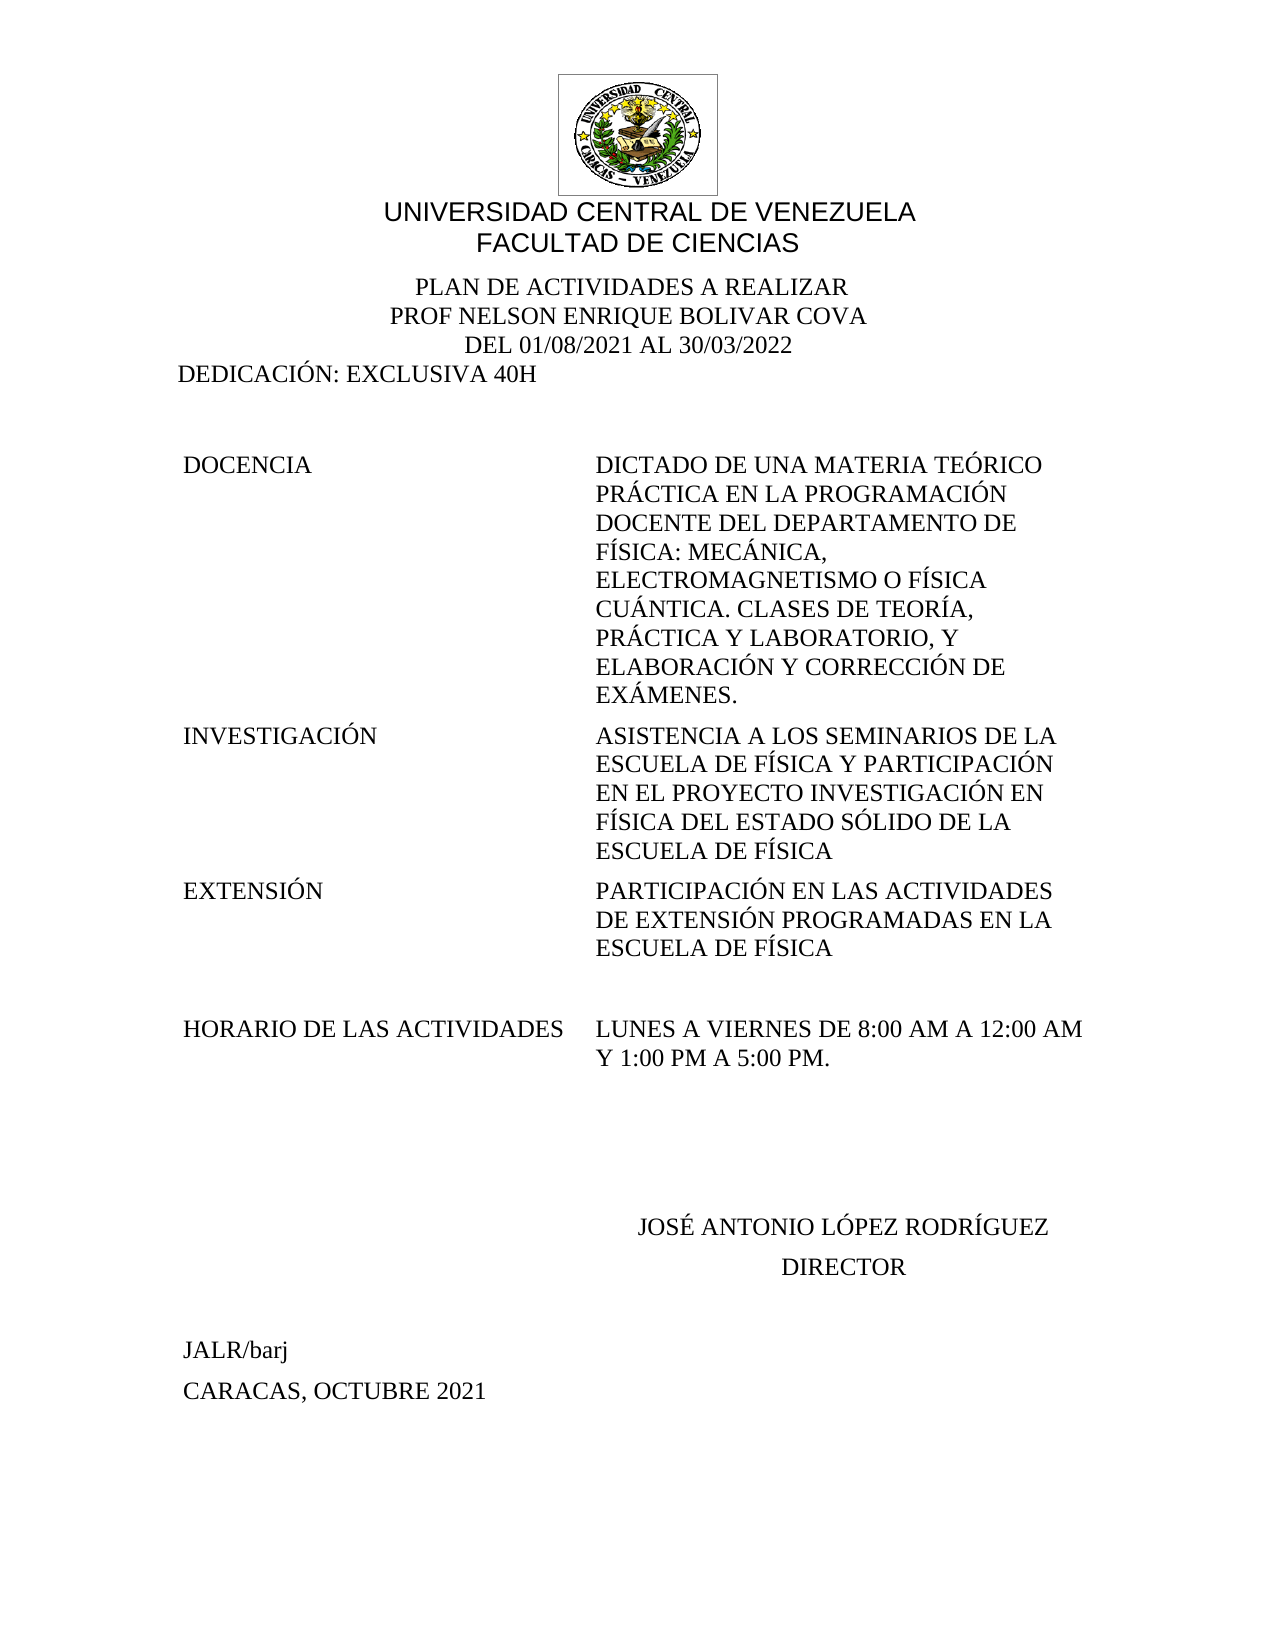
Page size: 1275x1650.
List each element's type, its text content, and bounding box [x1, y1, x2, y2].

table_cell DIRECTOR [590, 1247, 1097, 1330]
table_header DICTADO DE UNA MATERIA TEÓRICO PRÁCTICA EN LA PROGRAMACIÓN DOCENTE DEL DEPARTAMENTO DE FÍSICA: MECÁNICA, ELECTROMAGNETISMO O FÍSICA CUÁNTICA. CLASES DE TEORÍA, PRÁCTICA Y LABORATORIO, Y ELABORACIÓN Y CORRECCIÓN DE EXÁMENES. [590, 445, 1097, 715]
table_cell PARTICIPACIÓN EN LAS ACTIVIDADES DE EXTENSIÓN PROGRAMADAS EN LA ESCUELA DE FÍSICA [590, 870, 1097, 968]
table_header [177, 1164, 590, 1247]
table_cell ASISTENCIA A LOS SEMINARIOS DE LA ESCUELA DE FÍSICA Y PARTICIPACIÓN EN EL PROYECTO INVESTIGACIÓN EN FÍSICA DEL ESTADO SÓLIDO DE LA ESCUELA DE FÍSICA [590, 715, 1097, 870]
text PLAN DE ACTIVIDADES A REALIZAR [177, 272, 1086, 301]
table_cell [590, 968, 1097, 1008]
table_cell [590, 1370, 1097, 1410]
table_cell [177, 1247, 590, 1330]
table_cell JALR/barj [177, 1330, 590, 1370]
table_cell CARACAS, OCTUBRE 2021 [177, 1370, 590, 1410]
table_cell LUNES A VIERNES DE 8:00 am a 12:00 am y 1:00 pm a 5:00 pm. [590, 1008, 1097, 1077]
table_header JOSÉ ANTONIO LÓPEZ RODRÍGUEZ [590, 1164, 1097, 1247]
table_cell [590, 1330, 1097, 1370]
table_header DOCENCIA [177, 445, 590, 715]
text DEL 01/08/2021 al 30/03/2022 [177, 330, 1086, 359]
table_cell extensión [177, 870, 590, 968]
table_cell [177, 968, 590, 1008]
table_cell HORARIO DE LAS ACTIVIDADES [177, 1008, 590, 1077]
table_cell investigación [177, 715, 590, 870]
text dedicación: Exclusiva 40H [177, 359, 1086, 387]
text PROF Nelson Enrique Bolivar Cova [177, 301, 1086, 330]
